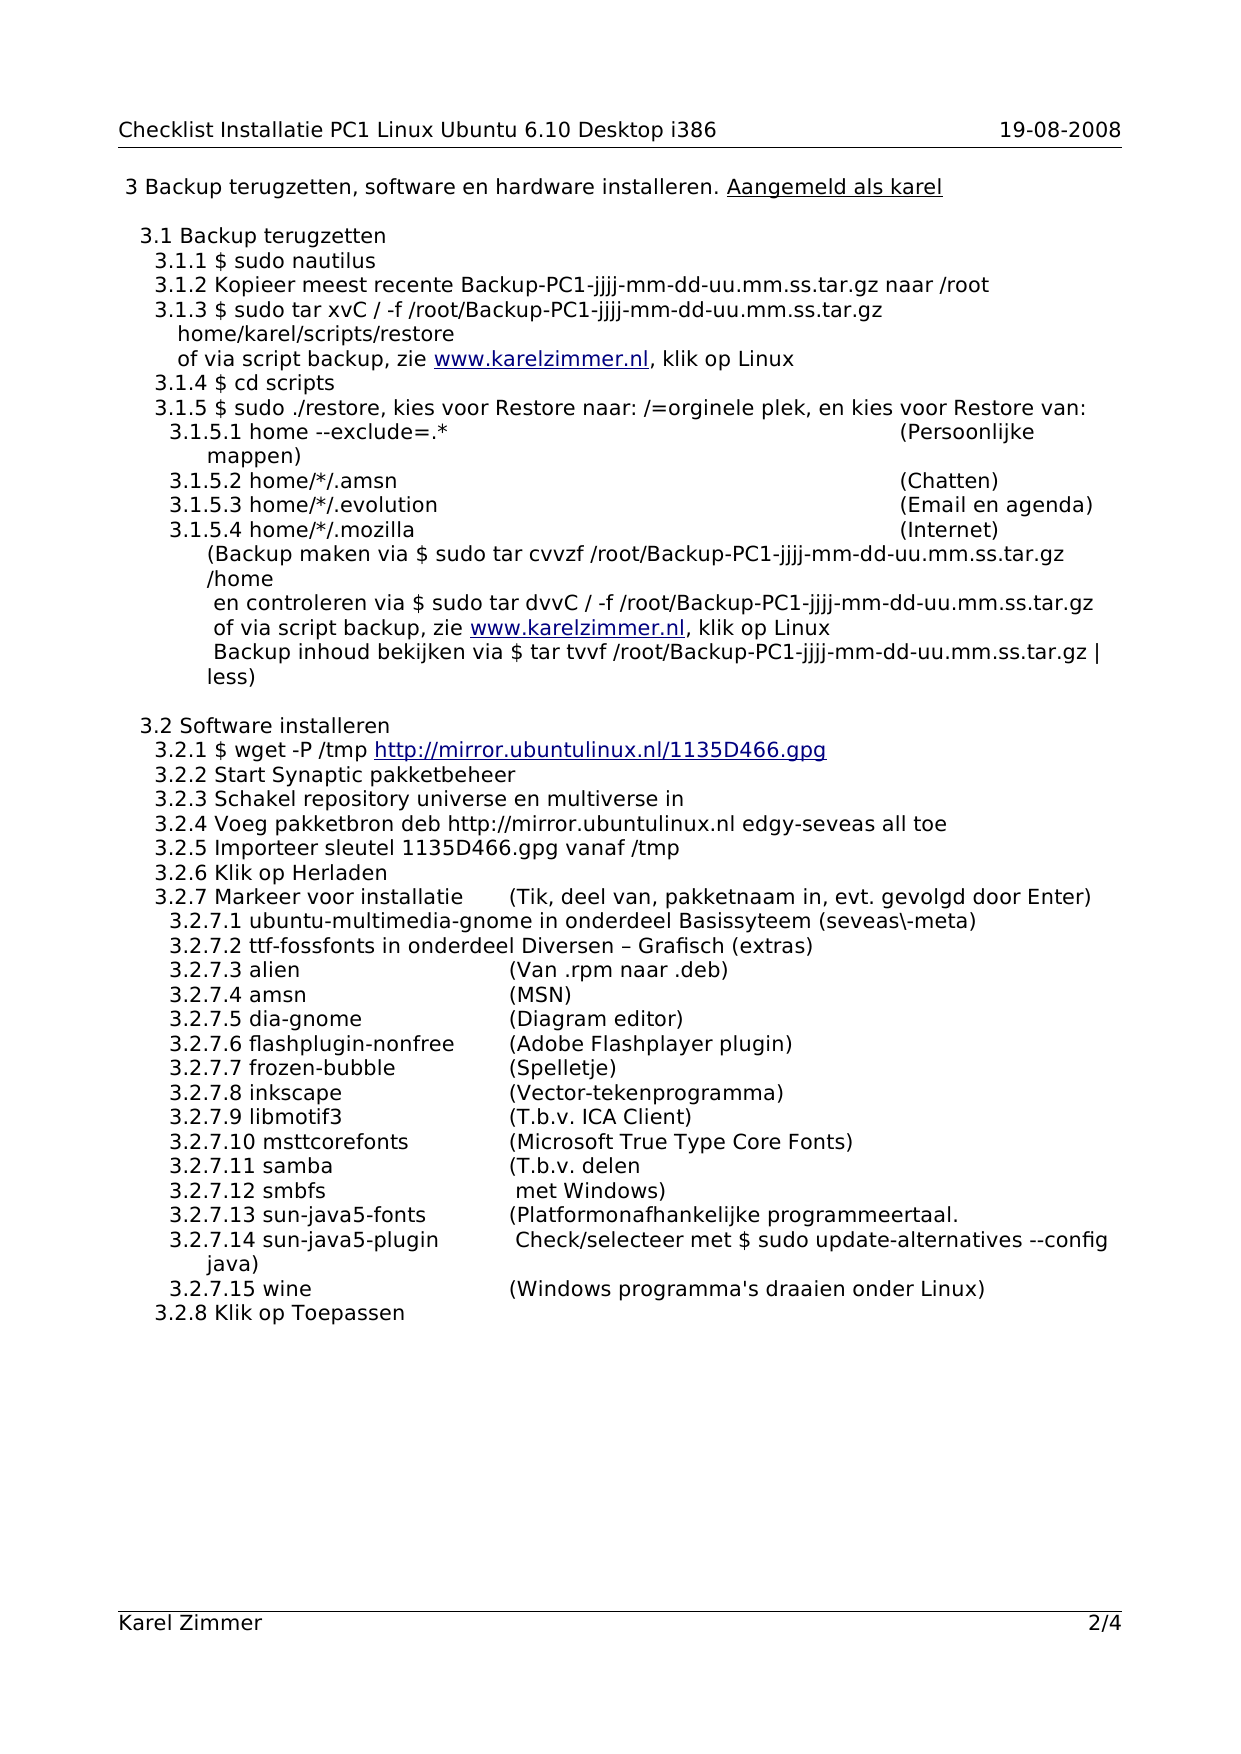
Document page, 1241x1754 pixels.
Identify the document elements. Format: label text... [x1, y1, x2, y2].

list sun-java5-fonts (Platformonafhankelijke programmeertaal. [162, 1203, 1122, 1228]
list smbfs met Windows) [162, 1179, 1122, 1203]
list $ sudo nautilus [148, 248, 1122, 273]
list Markeer voor installatie (Tik, deel van, pakketnaam in, evt. gevolgd door Enter) [148, 885, 1122, 909]
list Klik op Herladen [148, 861, 1122, 885]
list home/*/.evolution (Email en agenda) [162, 493, 1122, 518]
list Backup terugzetten, software en hardware installeren. Aangemeld als karel [118, 175, 1122, 199]
list msttcorefonts (Microsoft True Type Core Fonts) [162, 1130, 1122, 1154]
list ttf-fossfonts in onderdeel Diversen – Grafisch (extras) [162, 934, 1122, 958]
list $ wget -P /tmp http://mirror.ubuntulinux.nl/1135D466.gpg [148, 738, 1122, 763]
list home/*/.mozilla (Internet) (Backup maken via $ sudo tar cvvzf /root/Backup-PC1-jjjj-mm-dd-uu.mm.ss.tar.gz /home en controleren via $ sudo tar dvvC / -f /root/Backup-PC1-jjjj-mm-dd-uu.mm.ss.tar.gz of via script backup, zie www.karelzimmer.nl, klik op Linux Backup inhoud bekijken via $ tar tvvf /root/Backup-PC1-jjjj-mm-dd-uu.mm.ss.tar.gz | less) [162, 518, 1122, 689]
list Schakel repository universe en multiverse in [148, 787, 1122, 812]
list samba (T.b.v. delen [162, 1154, 1122, 1179]
list Voeg pakketbron deb http://mirror.ubuntulinux.nl edgy-seveas all toe [148, 812, 1122, 836]
list $ sudo tar xvC / -f /root/Backup-PC1-jjjj-mm-dd-uu.mm.ss.tar.gz home/karel/scripts/restore of via script backup, zie www.karelzimmer.nl, klik op Linux [148, 297, 1122, 371]
list flashplugin-nonfree (Adobe Flashplayer plugin) [162, 1032, 1122, 1056]
list Importeer sleutel 1135D466.gpg vanaf /tmp [148, 836, 1122, 861]
list wine (Windows programma's draaien onder Linux) [162, 1277, 1122, 1301]
list frozen-bubble (Spelletje) [162, 1056, 1122, 1081]
list $ cd scripts [148, 371, 1122, 395]
list inkscape (Vector-tekenprogramma) [162, 1081, 1122, 1105]
list $ sudo ./restore, kies voor Restore naar: /=orginele plek, en kies voor Restore van: [148, 395, 1122, 420]
list Start Synaptic pakketbeheer [148, 763, 1122, 787]
list Software installeren [133, 714, 1122, 738]
list Klik op Toepassen [148, 1301, 1122, 1326]
list home/*/.amsn (Chatten) [162, 469, 1122, 493]
list sun-java5-plugin Check/selecteer met $ sudo update-alternatives --config java) [162, 1228, 1122, 1277]
list alien (Van .rpm naar .deb) [162, 958, 1122, 983]
list ubuntu-multimedia-gnome in onderdeel Basissyteem (seveas\-meta) [162, 909, 1122, 934]
list home --exclude=.* (Persoonlijke mappen) [162, 420, 1122, 469]
list Kopieer meest recente Backup-PC1-jjjj-mm-dd-uu.mm.ss.tar.gz naar /root [148, 273, 1122, 297]
list dia-gnome (Diagram editor) [162, 1007, 1122, 1032]
list amsn (MSN) [162, 983, 1122, 1007]
list libmotif3 (T.b.v. ICA Client) [162, 1105, 1122, 1130]
list Backup terugzetten [133, 224, 1122, 248]
